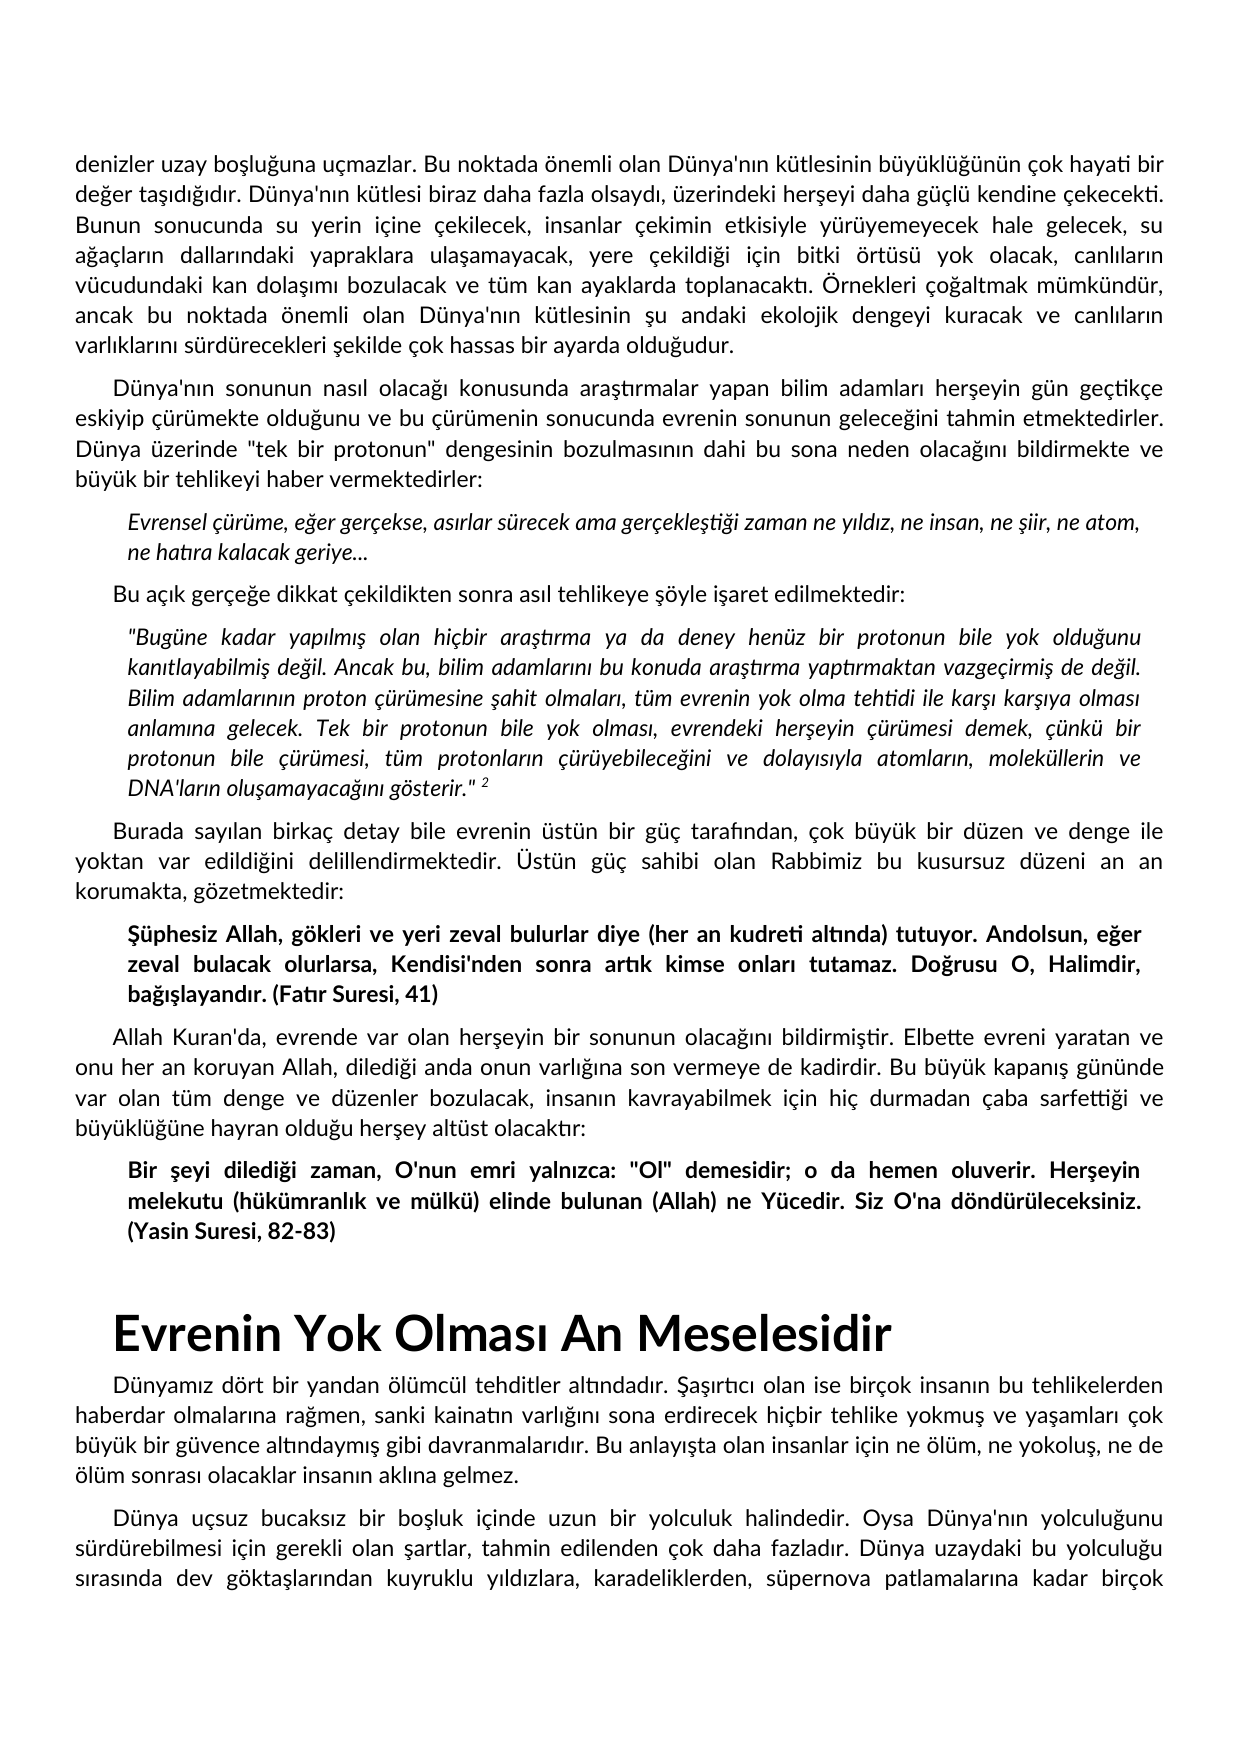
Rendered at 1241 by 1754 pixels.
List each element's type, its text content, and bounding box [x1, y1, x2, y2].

text Bu açık gerçeğe dikkat çekildikten sonra asıl tehlikeye şöyle işaret edilmektedir: [75, 580, 1165, 608]
text Dünyamız dört bir yandan ölümcül tehditler altındadır. Şaşırtıcı olan ise birçok insanın bu tehlikelerden haberdar olmalarına rağmen, sanki kainatın varlığını sona erdirecek hiçbir tehlike yokmuş ve yaşamları çok büyük bir güvence altındaymış gibi davranmalarıdır. Bu anlayışta olan insanlar için ne ölüm, ne yokoluş, ne de ölüm sonrası olacaklar insanın aklına gelmez. [75, 1370, 1165, 1488]
text Dünya uçsuz bucaksız bir boşluk içinde uzun bir yolculuk halindedir. Oysa Dünya'nın yolculuğunu sürdürebilmesi için gerekli olan şartlar, tahmin edilenden çok daha fazladır. Dünya uzaydaki bu yolculuğu sırasında dev göktaşlarından kuyruklu yıldızlara, karadeliklerden, süpernova patlamalarına kadar birçok [75, 1504, 1165, 1592]
text Şüphesiz Allah, gökleri ve yeri zeval bulurlar diye (her an kudreti altında) tutuyor. Andolsun, eğer zeval bulacak olurlarsa, Kendisi'nden sonra artık kimse onları tutamaz. Doğrusu O, Halimdir, bağışlayandır. (Fatır Suresi, 41) [127, 920, 1143, 1008]
text Evrensel çürüme, eğer gerçekse, asırlar sürecek ama gerçekleştiği zaman ne yıldız, ne insan, ne şiir, ne atom, ne hatıra kalacak geriye... [127, 507, 1143, 565]
subtitle Evrenin Yok Olması An Meselesidir [112, 1302, 1165, 1362]
text Allah Kuran'da, evrende var olan herşeyin bir sonunun olacağını bildirmiştir. Elbette evreni yaratan ve onu her an koruyan Allah, dilediği anda onun varlığına son vermeye de kadirdir. Bu büyük kapanış gününde var olan tüm denge ve düzenler bozulacak, insanın kavrayabilmek için hiç durmadan çaba sarfettiği ve büyüklüğüne hayran olduğu herşey altüst olacaktır: [75, 1023, 1165, 1141]
text "Bugüne kadar yapılmış olan hiçbir araştırma ya da deney henüz bir protonun bile yok olduğunu kanıtlayabilmiş değil. Ancak bu, bilim adamlarını bu konuda araştırma yaptırmaktan vazgeçirmiş de değil. Bilim adamlarının proton çürümesine şahit olmaları, tüm evrenin yok olma tehtidi ile karşı karşıya olması anlamına gelecek. Tek bir protonun bile yok olması, evrendeki herşeyin çürümesi demek, çünkü bir protonun bile çürümesi, tüm protonların çürüyebileceğini ve dolayısıyla atomların, moleküllerin ve DNA'ların oluşamayacağını gösterir." 2 [127, 623, 1143, 801]
text Burada sayılan birkaç detay bile evrenin üstün bir güç tarafından, çok büyük bir düzen ve denge ile yoktan var edildiğini delillendirmektedir. Üstün güç sahibi olan Rabbimiz bu kusursuz düzeni an an korumakta, gözetmektedir: [75, 817, 1165, 904]
text Dünya'nın sonunun nasıl olacağı konusunda araştırmalar yapan bilim adamları herşeyin gün geçtikçe eskiyip çürümekte olduğunu ve bu çürümenin sonucunda evrenin sonunun geleceğini tahmin etmektedirler. Dünya üzerinde "tek bir protonun" dengesinin bozulmasının dahi bu sona neden olacağını bildirmekte ve büyük bir tehlikeyi haber vermektedirler: [75, 374, 1165, 492]
text Bir şeyi dilediği zaman, O'nun emri yalnızca: "Ol" demesidir; o da hemen oluverir. Herşeyin melekutu (hükümranlık ve mülkü) elinde bulunan (Allah) ne Yücedir. Siz O'na döndürüleceksiniz. (Yasin Suresi, 82-83) [127, 1156, 1143, 1244]
text denizler uzay boşluğuna uçmazlar. Bu noktada önemli olan Dünya'nın kütlesinin büyüklüğünün çok hayati bir değer taşıdığıdır. Dünya'nın kütlesi biraz daha fazla olsaydı, üzerindeki herşeyi daha güçlü kendine çekecekti. Bunun sonucunda su yerin içine çekilecek, insanlar çekimin etkisiyle yürüyemeyecek hale gelecek, su ağaçların dallarındaki yapraklara ulaşamayacak, yere çekildiği için bitki örtüsü yok olacak, canlıların vücudundaki kan dolaşımı bozulacak ve tüm kan ayaklarda toplanacaktı. Örnekleri çoğaltmak mümkündür, ancak bu noktada önemli olan Dünya'nın kütlesinin şu andaki ekolojik dengeyi kuracak ve canlıların varlıklarını sürdürecekleri şekilde çok hassas bir ayarda olduğudur. [75, 150, 1165, 359]
